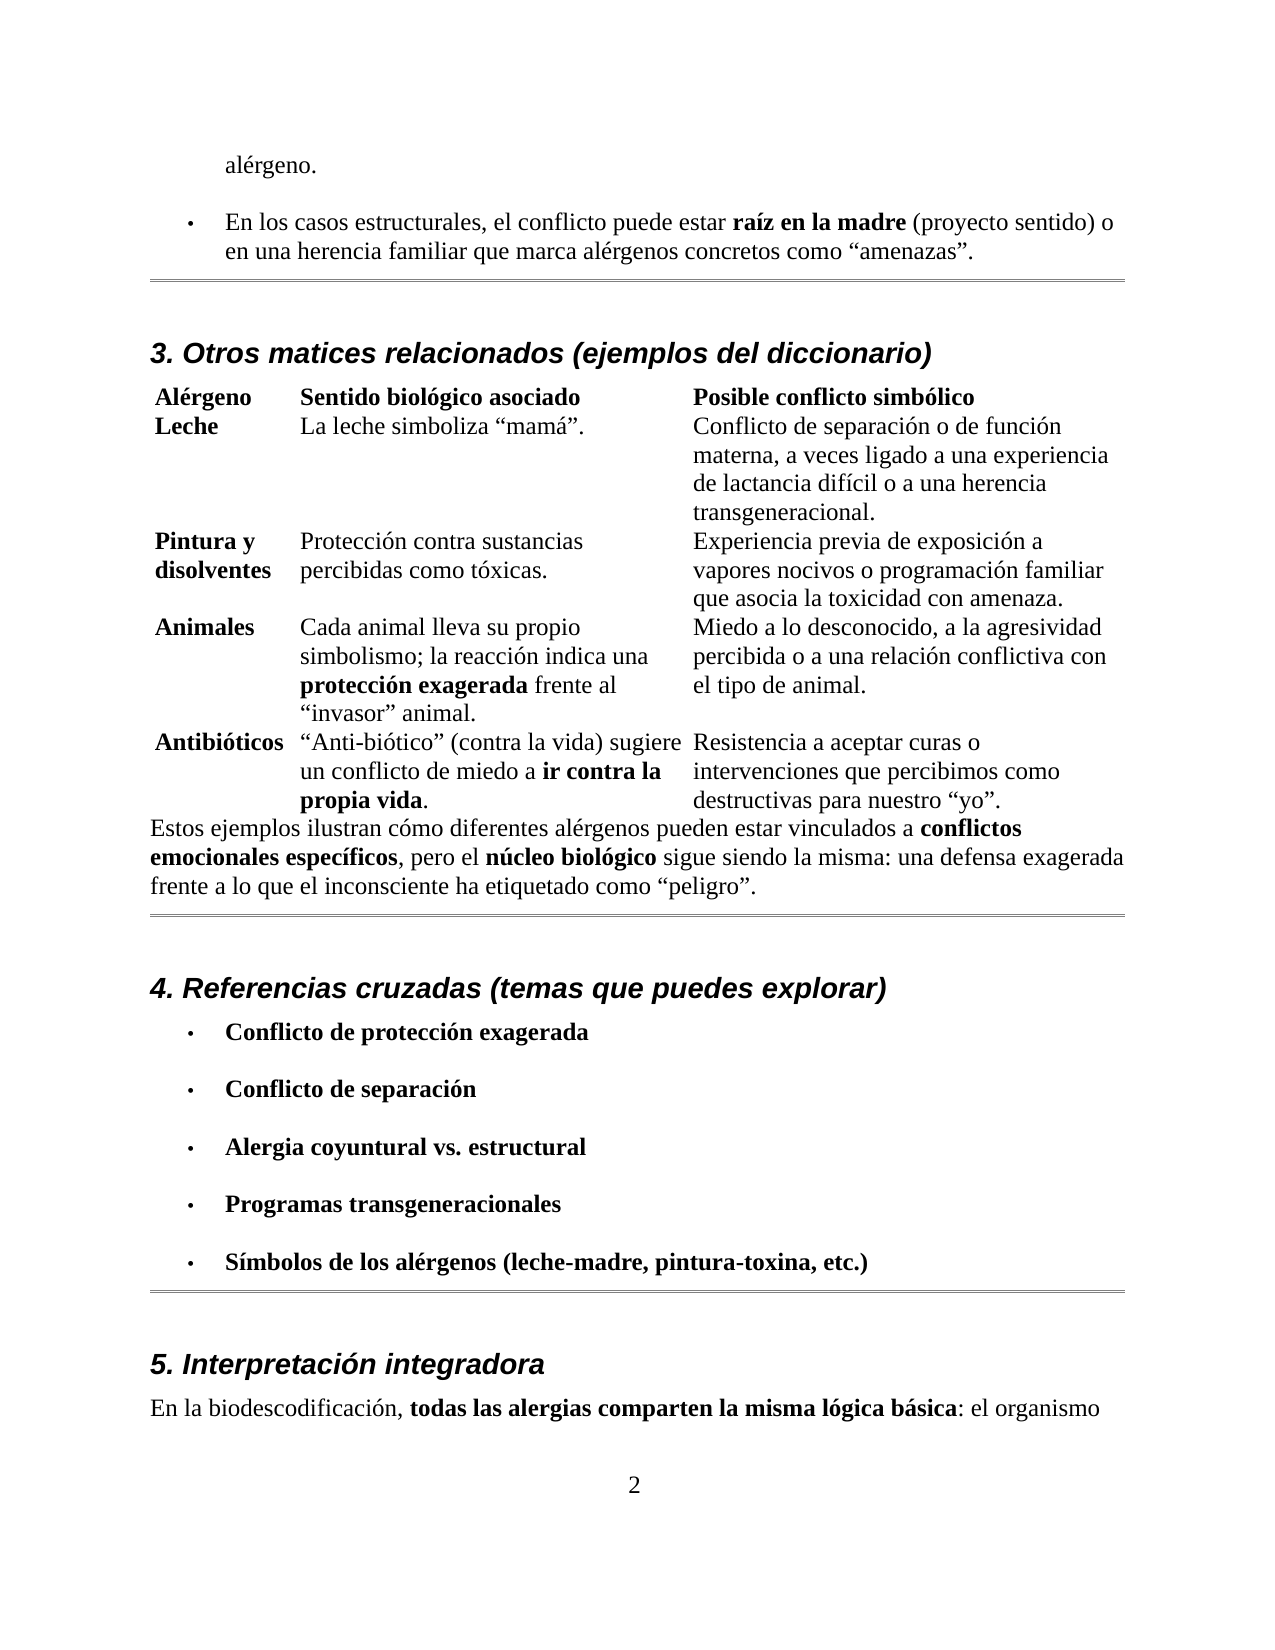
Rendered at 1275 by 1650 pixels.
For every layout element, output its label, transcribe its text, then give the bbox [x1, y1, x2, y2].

table_cell Protección contra sustancias percibidas como tóxicas. [295, 526, 688, 612]
text Estos ejemplos ilustran cómo diferentes alérgenos pueden estar vinculados a conflictos emocionales específicos, pero el núcleo biológico sigue siendo la misma: una defensa exagerada frente a lo que el inconsciente ha etiquetado como “peligro”. [150, 813, 1125, 900]
subtitle 3. Otros matices relacionados (ejemplos del diccionario) [150, 336, 1125, 370]
table_cell Cada animal lleva su propio simbolismo; la reacción indica una protección exagerada frente al “invasor” animal. [295, 612, 688, 727]
list En los casos estructurales, el conflicto puede estar raíz en la madre (proyecto sentido) o en una herencia familiar que marca alérgenos concretos como “amenazas”. [187, 207, 1125, 265]
subtitle 5. Interpretación integradora [150, 1347, 1125, 1380]
table_cell “Anti‑biótico” (contra la vida) sugiere un conflicto de miedo a ir contra la propia vida. [295, 727, 688, 813]
table_header Sentido biológico asociado [295, 382, 688, 411]
table_cell Conflicto de separación o de función materna, a veces ligado a una experiencia de lactancia difícil o a una herencia transgeneracional. [688, 411, 1125, 526]
list alérgeno. [187, 150, 1125, 207]
table_cell Leche [150, 411, 295, 526]
table_cell Pintura y disolventes [150, 526, 295, 612]
list Programas transgeneracionales [187, 1189, 1125, 1247]
list Símbolos de los alérgenos (leche‑madre, pintura‑toxina, etc.) [187, 1247, 1125, 1276]
table_cell La leche simboliza “mamá”. [295, 411, 688, 526]
table_header Alérgeno [150, 382, 295, 411]
list Conflicto de protección exagerada [187, 1017, 1125, 1074]
list Conflicto de separación [187, 1074, 1125, 1132]
table_cell Miedo a lo desconocido, a la agresividad percibida o a una relación conflictiva con el tipo de animal. [688, 612, 1125, 727]
table_cell Experiencia previa de exposición a vapores nocivos o programación familiar que asocia la toxicidad con amenaza. [688, 526, 1125, 612]
table_cell Resistencia a aceptar curas o intervenciones que percibimos como destructivas para nuestro “yo”. [688, 727, 1125, 813]
subtitle 4. Referencias cruzadas (temas que puedes explorar) [150, 971, 1125, 1004]
table_cell Antibióticos [150, 727, 295, 813]
table_header Posible conflicto simbólico [688, 382, 1125, 411]
table_cell Animales [150, 612, 295, 727]
list Alergia coyuntural vs. estructural [187, 1132, 1125, 1189]
text En la biodescodificación, todas las alergias comparten la misma lógica básica: el organismo [150, 1393, 1125, 1422]
